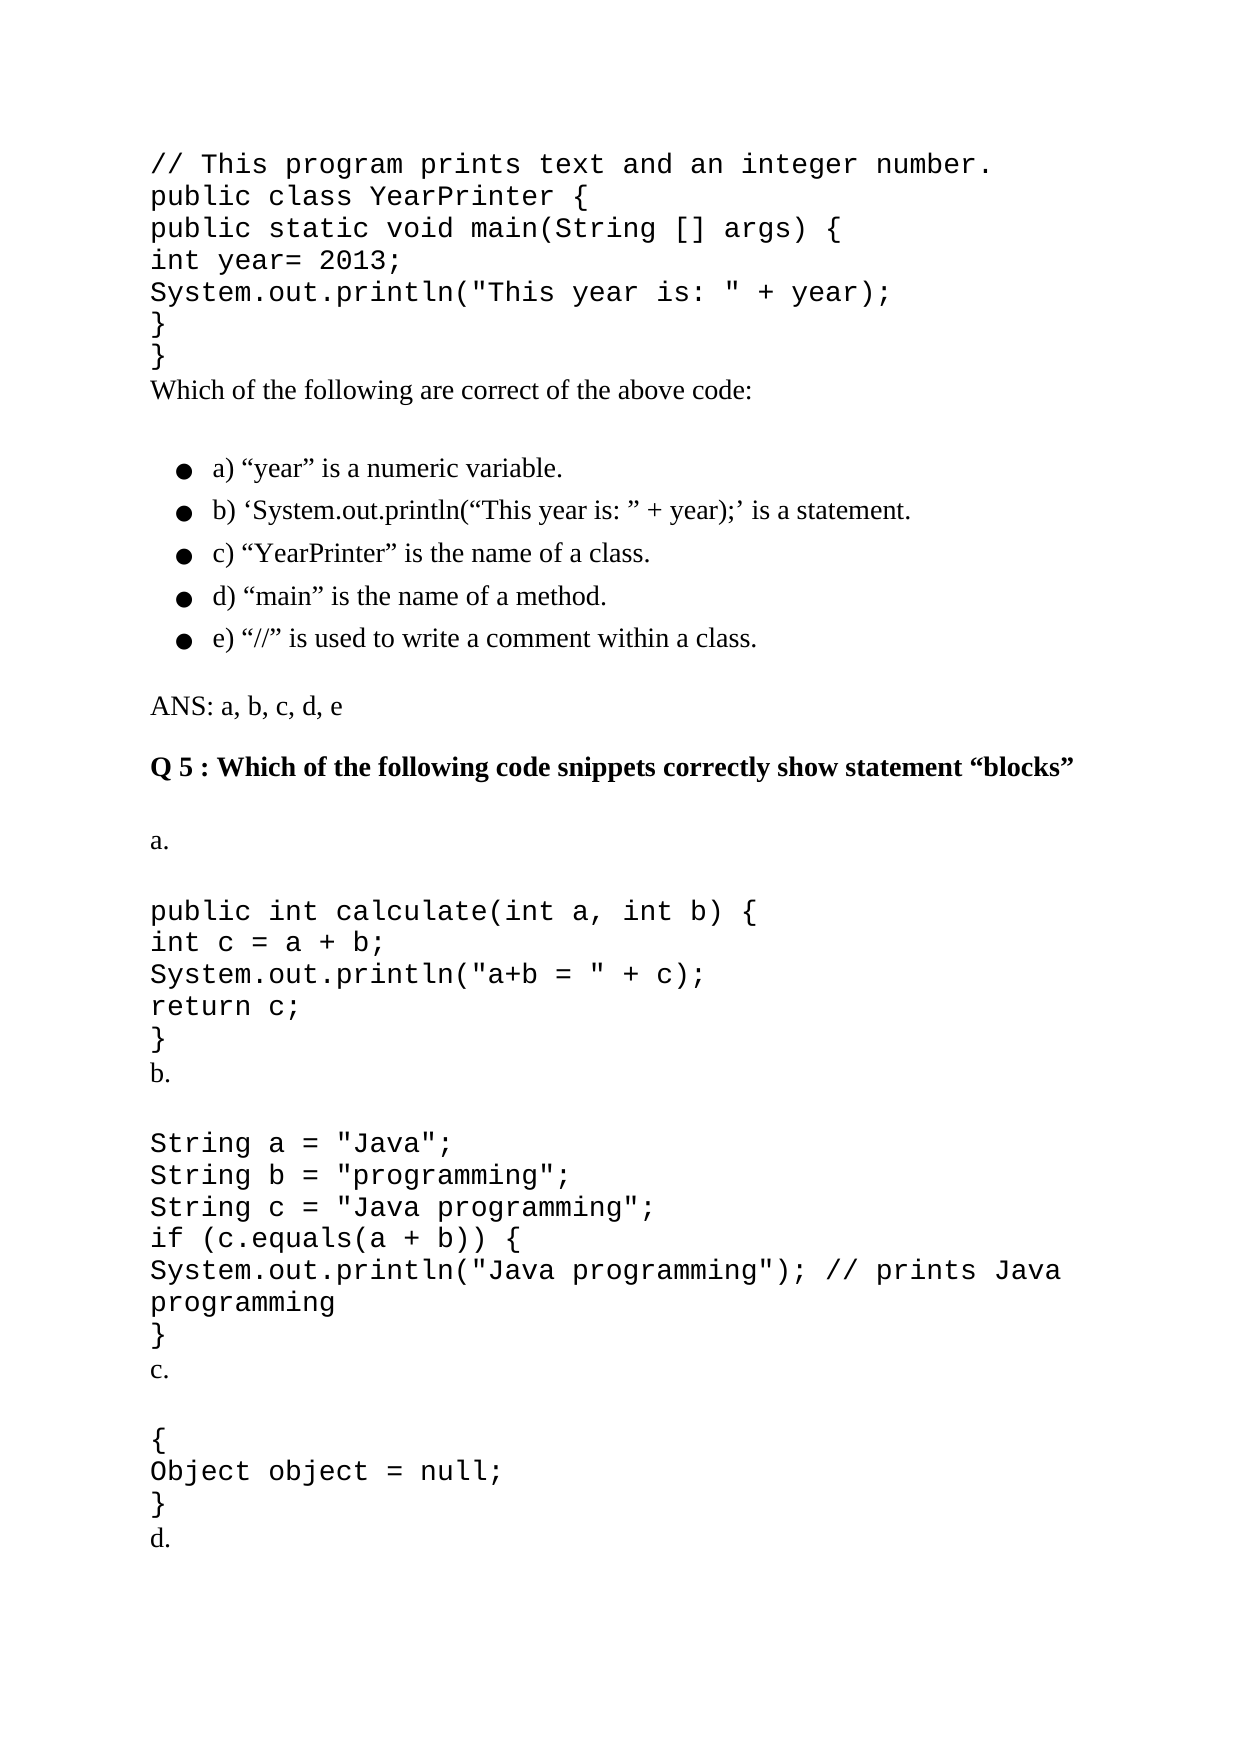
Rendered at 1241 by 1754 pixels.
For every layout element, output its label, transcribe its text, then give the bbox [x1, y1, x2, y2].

text Object object = null; [150, 1457, 1090, 1489]
text System.out.println("Java programming"); // prints Java programming [150, 1256, 1090, 1320]
text Which of the following are correct of the above code: [150, 373, 1090, 406]
text if (c.equals(a + b)) { [150, 1224, 1090, 1256]
text return c; [150, 992, 1090, 1024]
text System.out.println("a+b = " + c); [150, 960, 1090, 992]
text a. [150, 823, 1090, 856]
text } [150, 1489, 1090, 1521]
text { [150, 1425, 1090, 1457]
text } [150, 341, 1090, 373]
list c) “YearPrinter” is the name of a class. [175, 532, 1090, 574]
text } [150, 1320, 1090, 1352]
list e) “//” is used to write a comment within a class. [175, 617, 1090, 660]
text public static void main(String [] args) { [150, 214, 1090, 246]
text c. [150, 1352, 1090, 1384]
text int year= 2013; [150, 246, 1090, 277]
text // This program prints text and an integer number. [150, 150, 1090, 182]
text Q 5 : Which of the following code snippets correctly show statement “blocks” [150, 750, 1090, 783]
text d. [150, 1521, 1090, 1553]
text public class YearPrinter { [150, 182, 1090, 214]
list d) “main” is the name of a method. [175, 574, 1090, 617]
text String b = "programming"; [150, 1161, 1090, 1193]
list a) “year” is a numeric variable. [175, 446, 1090, 489]
text b. [150, 1056, 1090, 1088]
text } [150, 1024, 1090, 1056]
list b) ‘System.out.println(“This year is: ” + year);’ is a statement. [175, 489, 1090, 532]
text System.out.println("This year is: " + year); [150, 277, 1090, 309]
text String c = "Java programming"; [150, 1193, 1090, 1224]
text int c = a + b; [150, 928, 1090, 960]
list ANS: a, b, c, d, e [150, 689, 1090, 721]
text String a = "Java"; [150, 1129, 1090, 1161]
text } [150, 309, 1090, 341]
text public int calculate(int a, int b) { [150, 896, 1090, 928]
